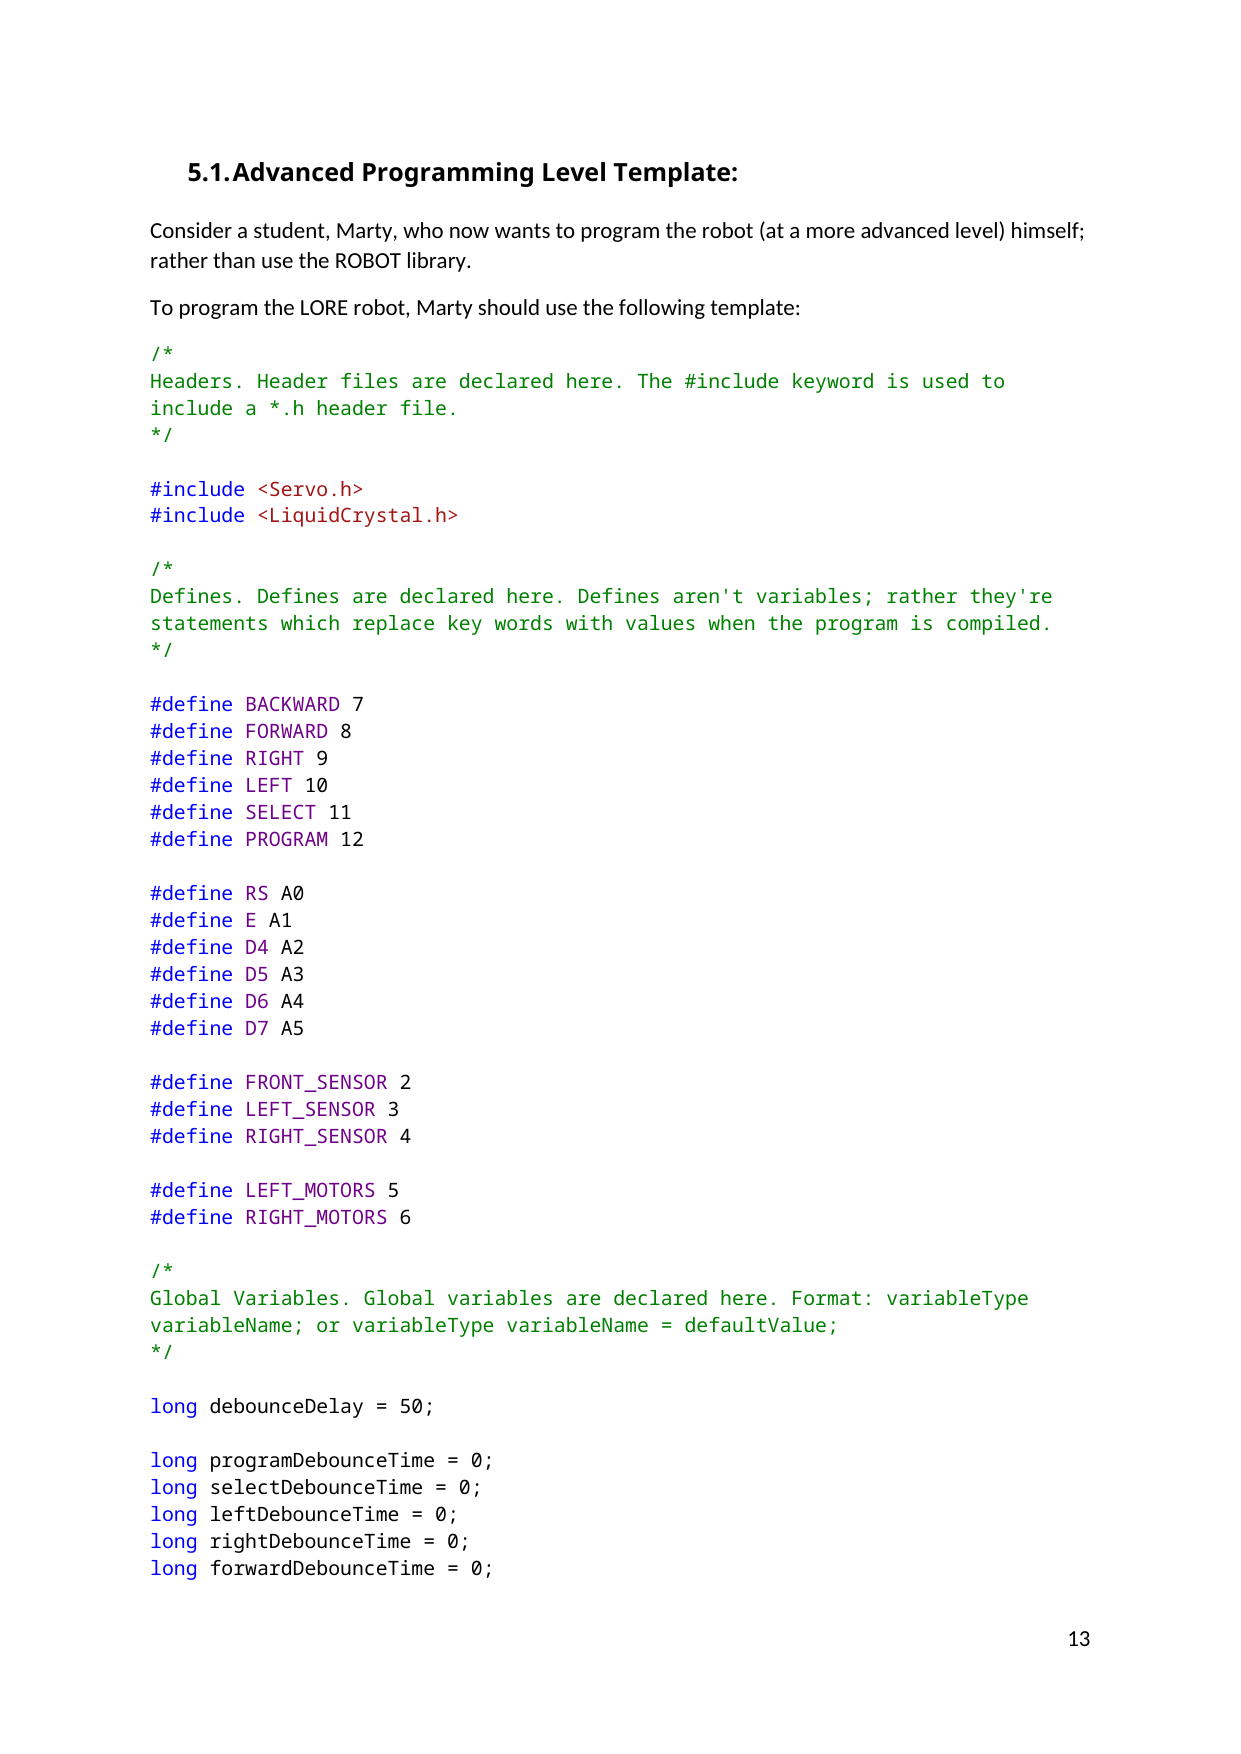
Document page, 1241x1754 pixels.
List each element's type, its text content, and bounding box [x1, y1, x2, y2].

text #define E A1 [150, 906, 1090, 933]
text #define SELECT 11 [150, 798, 1090, 826]
text #define RIGHT_SENSOR 4 [150, 1122, 1090, 1149]
text #define BACKWARD 7 [150, 691, 1090, 718]
text Global Variables. Global variables are declared here. Format: variableType variableName; or variableType variableName = defaultValue; [150, 1284, 1090, 1338]
text #define D6 A4 [150, 987, 1090, 1014]
text long forwardDebounceTime = 0; [150, 1554, 1090, 1581]
text #include <Servo.h> [150, 475, 1090, 502]
text Defines. Defines are declared here. Defines aren't variables; rather they're statements which replace key words with values when the program is compiled. [150, 583, 1090, 637]
text To program the LORE robot, Marty should use the following template: [150, 293, 1090, 321]
text #define FRONT_SENSOR 2 [150, 1068, 1090, 1095]
text #define PROGRAM 12 [150, 826, 1090, 852]
text */ [150, 1338, 1090, 1365]
text #define FORWARD 8 [150, 718, 1090, 744]
text #define LEFT_MOTORS 5 [150, 1176, 1090, 1203]
text long selectDebounceTime = 0; [150, 1473, 1090, 1500]
text #define D5 A3 [150, 960, 1090, 987]
text #define D4 A2 [150, 933, 1090, 960]
text /* [150, 1257, 1090, 1284]
text long debounceDelay = 50; [150, 1392, 1090, 1419]
text Headers. Header files are declared here. The #include keyword is used to include a *.h header file. [150, 367, 1090, 421]
text long rightDebounceTime = 0; [150, 1527, 1090, 1554]
text Consider a student, Marty, who now wants to program the robot (at a more advanced level) himself; rather than use the ROBOT library. [150, 216, 1090, 274]
text #define RIGHT_MOTORS 6 [150, 1203, 1090, 1230]
text /* [150, 340, 1090, 367]
text #define RS A0 [150, 879, 1090, 906]
text */ [150, 637, 1090, 664]
text */ [150, 421, 1090, 448]
text #define LEFT_SENSOR 3 [150, 1095, 1090, 1122]
text /* [150, 556, 1090, 583]
subtitle Advanced Programming Level Template: [187, 154, 1090, 188]
text #define D7 A5 [150, 1014, 1090, 1041]
text #define RIGHT 9 [150, 744, 1090, 772]
text #include <LiquidCrystal.h> [150, 502, 1090, 529]
text long leftDebounceTime = 0; [150, 1500, 1090, 1527]
text long programDebounceTime = 0; [150, 1446, 1090, 1473]
text #define LEFT 10 [150, 772, 1090, 798]
